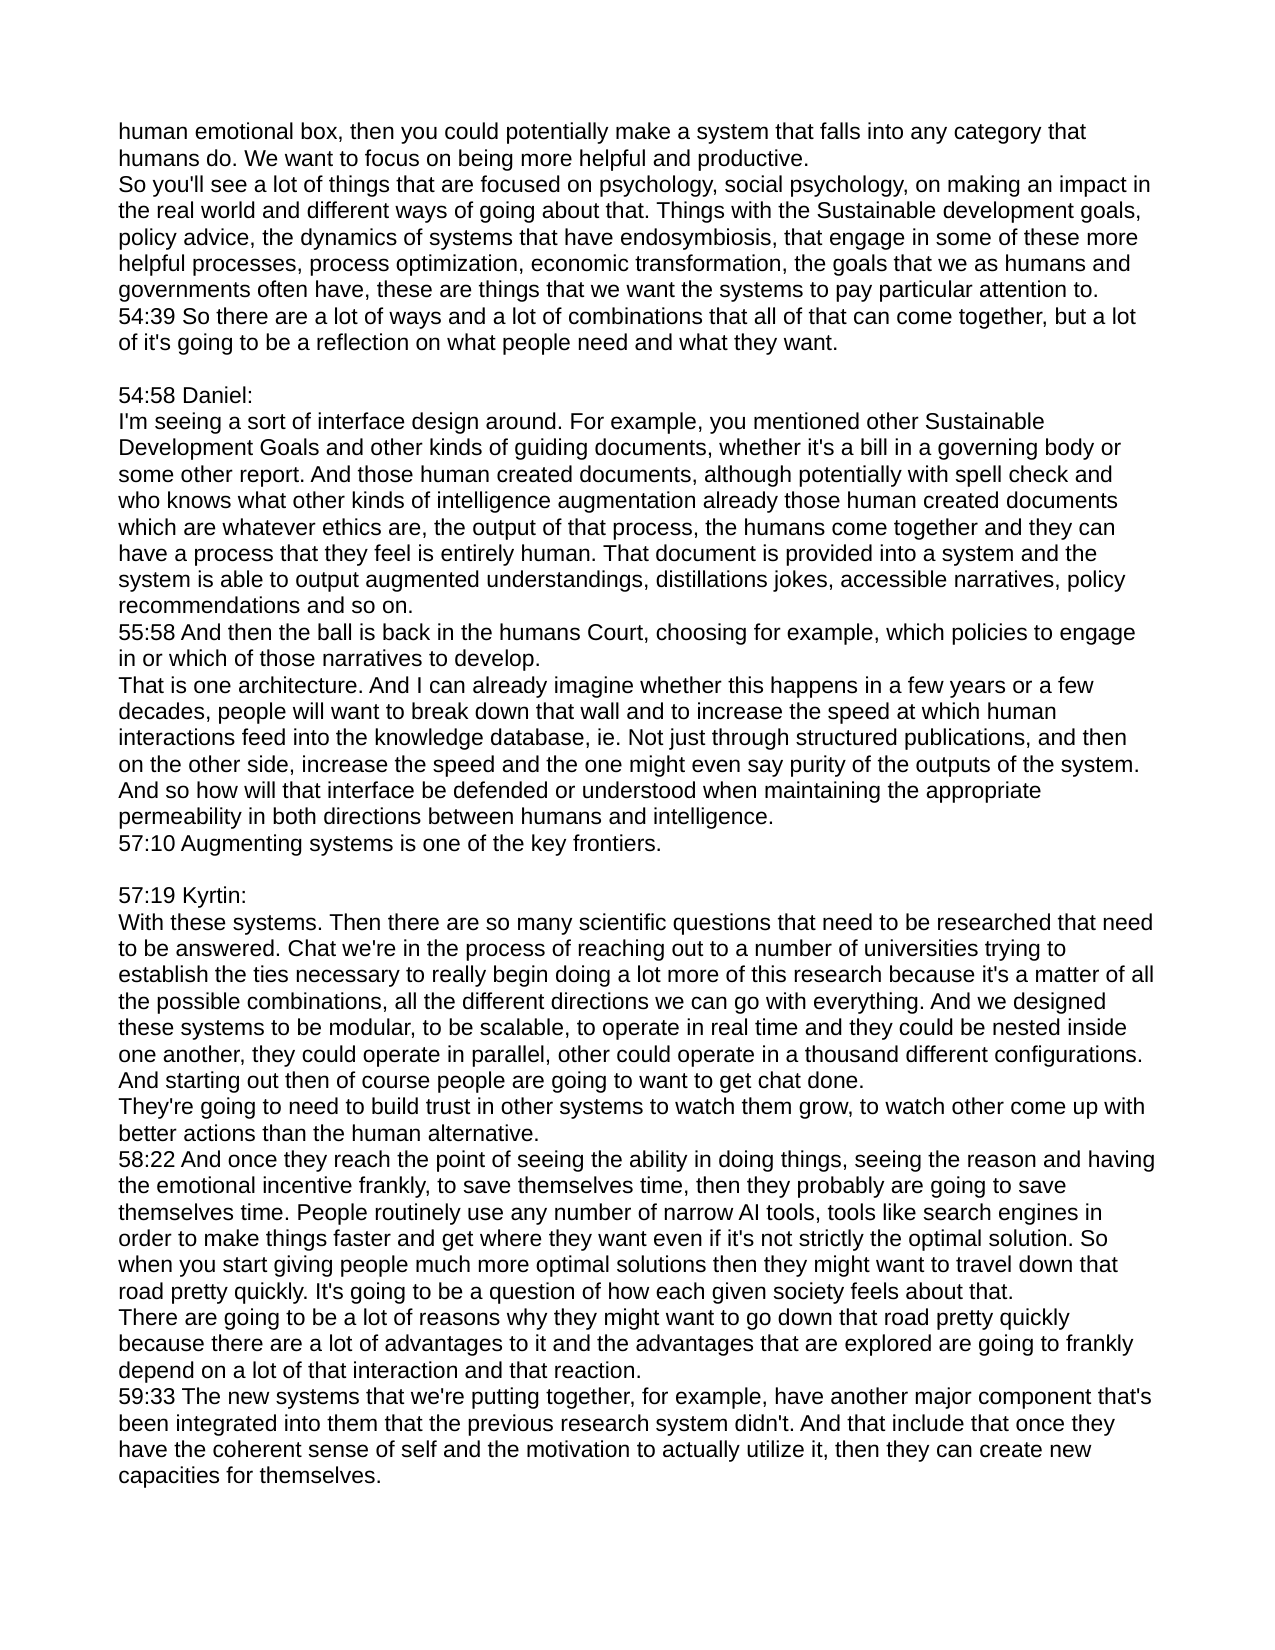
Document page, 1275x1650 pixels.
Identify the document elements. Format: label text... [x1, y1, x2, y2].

text 54:39 So there are a lot of ways and a lot of combinations that all of that can come together, but a lot of it's going to be a reflection on what people need and what they want. [118, 303, 1157, 355]
text 59:33 The new systems that we're putting together, for example, have another major component that's been integrated into them that the previous research system didn't. And that include that once they have the coherent sense of self and the motivation to actually utilize it, then they can create new capacities for themselves. [118, 1383, 1157, 1488]
text human emotional box, then you could potentially make a system that falls into any category that humans do. We want to focus on being more helpful and productive. [118, 118, 1157, 171]
text They're going to need to build trust in other systems to watch them grow, to watch other come up with better actions than the human alternative. [118, 1093, 1157, 1146]
text 58:22 And once they reach the point of seeing the ability in doing things, seeing the reason and having the emotional incentive frankly, to save themselves time, then they probably are going to save themselves time. People routinely use any number of narrow AI tools, tools like search engines in order to make things faster and get where they want even if it's not strictly the optimal solution. So when you start giving people much more optimal solutions then they might want to travel down that road pretty quickly. It's going to be a question of how each given society feels about that. [118, 1146, 1157, 1304]
text So you'll see a lot of things that are focused on psychology, social psychology, on making an impact in the real world and different ways of going about that. Things with the Sustainable development goals, policy advice, the dynamics of systems that have endosymbiosis, that engage in some of these more helpful processes, process optimization, economic transformation, the goals that we as humans and governments often have, these are things that we want the systems to pay particular attention to. [118, 171, 1157, 303]
text 55:58 And then the ball is back in the humans Court, choosing for example, which policies to engage in or which of those narratives to develop. [118, 619, 1157, 672]
text I'm seeing a sort of interface design around. For example, you mentioned other Sustainable Development Goals and other kinds of guiding documents, whether it's a bill in a governing body or some other report. And those human created documents, although potentially with spell check and who knows what other kinds of intelligence augmentation already those human created documents which are whatever ethics are, the output of that process, the humans come together and they can have a process that they feel is entirely human. That document is provided into a system and the system is able to output augmented understandings, distillations jokes, accessible narratives, policy recommendations and so on. [118, 408, 1157, 619]
text 57:10 Augmenting systems is one of the key frontiers. [118, 830, 1157, 856]
text 54:58 Daniel: [118, 382, 1157, 408]
text That is one architecture. And I can already imagine whether this happens in a few years or a few decades, people will want to break down that wall and to increase the speed at which human interactions feed into the knowledge database, ie. Not just through structured publications, and then on the other side, increase the speed and the one might even say purity of the outputs of the system. And so how will that interface be defended or understood when maintaining the appropriate permeability in both directions between humans and intelligence. [118, 672, 1157, 830]
text 57:19 Kyrtin: [118, 882, 1157, 909]
text With these systems. Then there are so many scientific questions that need to be researched that need to be answered. Chat we're in the process of reaching out to a number of universities trying to establish the ties necessary to really begin doing a lot more of this research because it's a matter of all the possible combinations, all the different directions we can go with everything. And we designed these systems to be modular, to be scalable, to operate in real time and they could be nested inside one another, they could operate in parallel, other could operate in a thousand different configurations. And starting out then of course people are going to want to get chat done. [118, 909, 1157, 1093]
text There are going to be a lot of reasons why they might want to go down that road pretty quickly because there are a lot of advantages to it and the advantages that are explored are going to frankly depend on a lot of that interaction and that reaction. [118, 1304, 1157, 1383]
